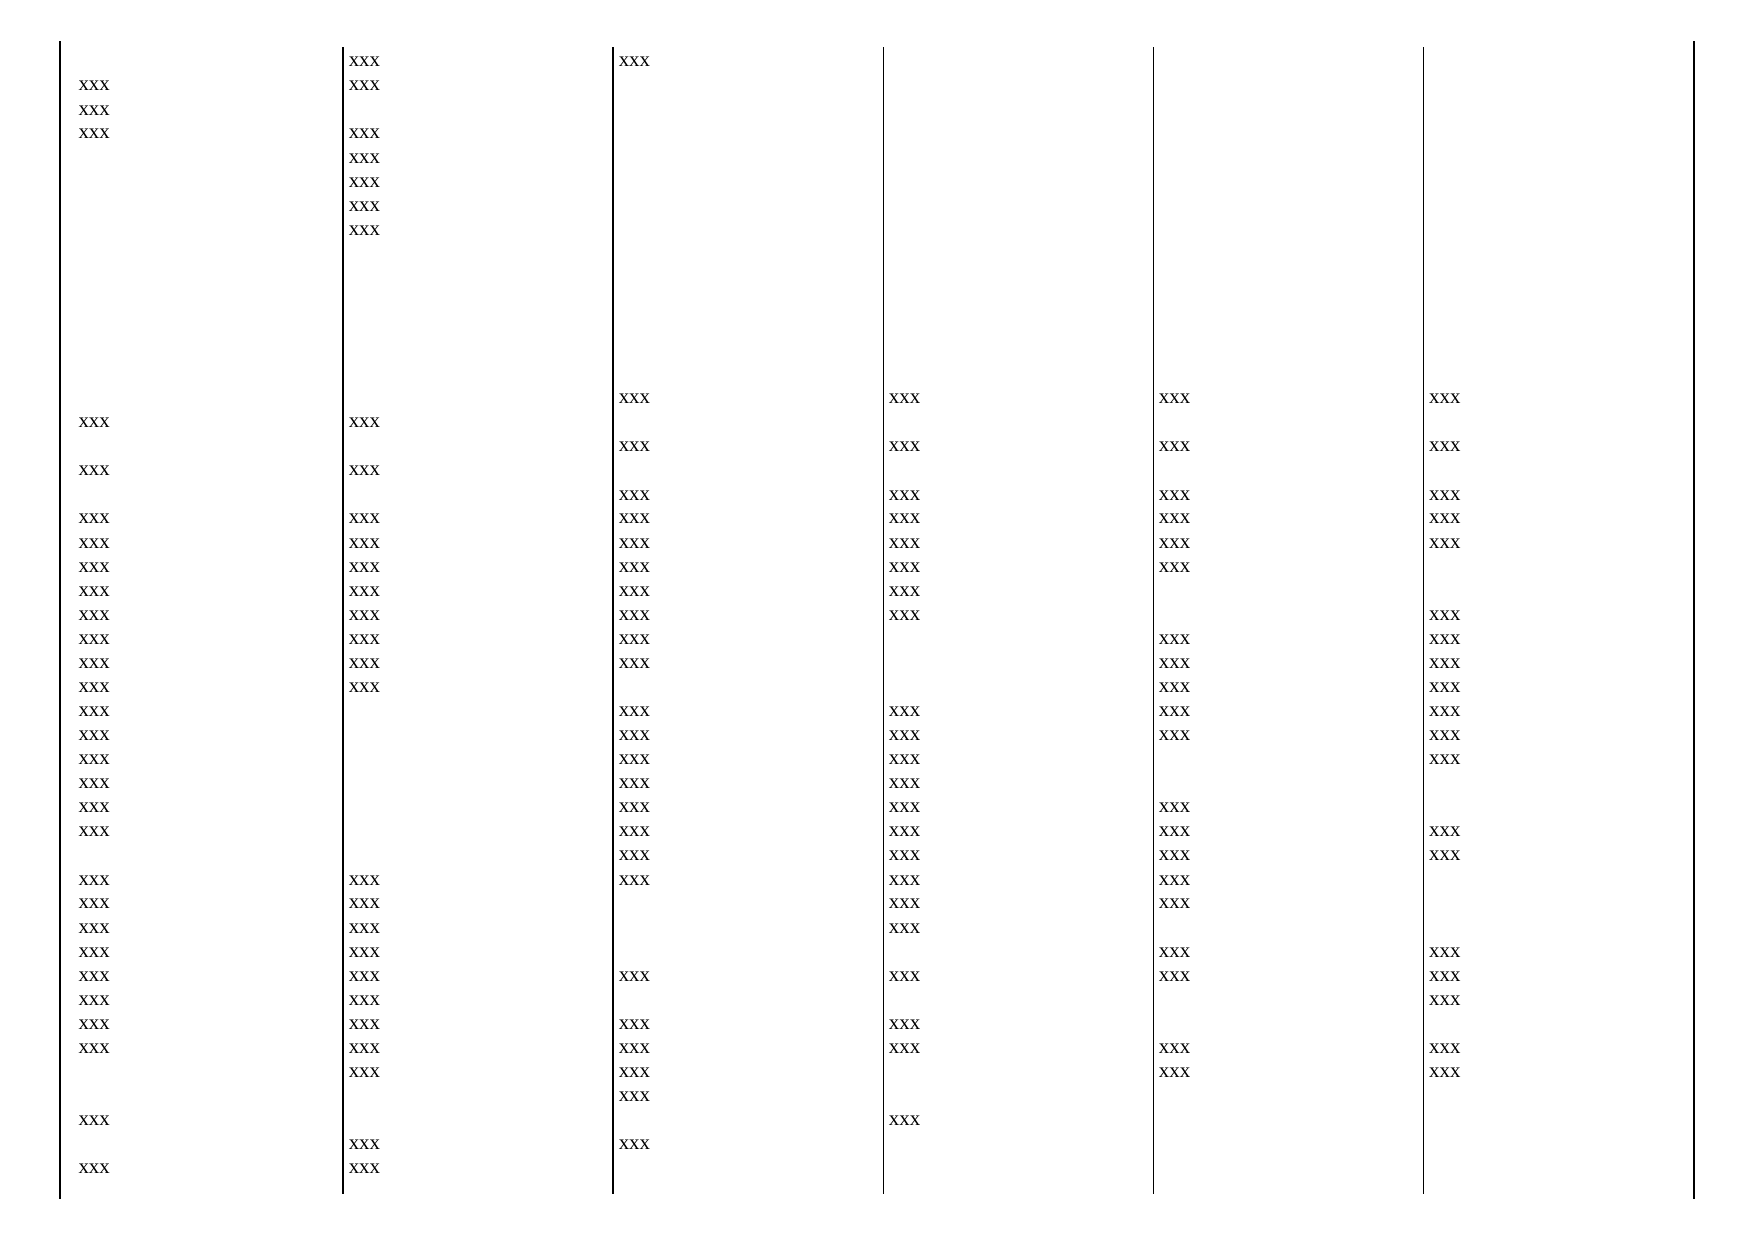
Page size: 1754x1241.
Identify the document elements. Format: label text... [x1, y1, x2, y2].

text xxx [1429, 697, 1687, 721]
text xxx [1159, 841, 1417, 865]
text xxx [889, 745, 1147, 769]
text xxx [1159, 384, 1417, 408]
text xxx [348, 408, 607, 432]
text xxx [78, 71, 337, 95]
text xxx [1429, 384, 1687, 408]
text xxx [348, 938, 607, 962]
text xxx [1159, 432, 1417, 456]
text xxx [1159, 865, 1417, 889]
text xxx [78, 625, 337, 649]
text xxx [1159, 889, 1417, 913]
text xxx [1429, 480, 1687, 504]
text xxx [78, 528, 337, 553]
text xxx [1429, 673, 1687, 697]
text xxx [1159, 817, 1417, 841]
text xxx [618, 1034, 877, 1058]
text xxx [1159, 649, 1417, 673]
text xxx [348, 1130, 607, 1154]
text xxx [618, 841, 877, 865]
text xxx [1159, 504, 1417, 528]
text xxx [618, 1010, 877, 1034]
text xxx [348, 1154, 607, 1178]
text xxx [78, 95, 337, 119]
text xxx [889, 793, 1147, 817]
text xxx [78, 456, 337, 480]
text xxx [78, 1106, 337, 1130]
text xxx [348, 216, 607, 240]
text xxx [618, 577, 877, 601]
text xxx [618, 601, 877, 625]
text xxx [1429, 601, 1687, 625]
text xxx [78, 1154, 337, 1178]
text xxx [348, 625, 607, 649]
text xxx [1159, 721, 1417, 745]
text xxx [618, 865, 877, 889]
text xxx [1429, 504, 1687, 528]
text xxx [889, 769, 1147, 793]
text xxx [889, 697, 1147, 721]
text xxx [889, 384, 1147, 408]
text xxx [618, 1130, 877, 1154]
text xxx [348, 986, 607, 1010]
text xxx [78, 938, 337, 962]
text xxx [1429, 432, 1687, 456]
text xxx [618, 721, 877, 745]
text xxx [348, 119, 607, 143]
text xxx [348, 577, 607, 601]
text xxx [78, 119, 337, 143]
text xxx [618, 47, 877, 71]
subtitle xxx [1159, 1058, 1417, 1082]
text xxx [1429, 649, 1687, 673]
text xxx [78, 793, 337, 817]
text xxx [618, 769, 877, 793]
text xxx [889, 841, 1147, 865]
text xxx [889, 913, 1147, 938]
text xxx [1429, 745, 1687, 769]
text xxx [78, 721, 337, 745]
text xxx [618, 1058, 877, 1082]
text xxx [889, 480, 1147, 504]
text xxx [618, 745, 877, 769]
text xxx [889, 601, 1147, 625]
text xxx [78, 913, 337, 938]
text xxx [618, 384, 877, 408]
text xxx [348, 47, 607, 71]
text xxx [78, 504, 337, 528]
text xxx [78, 577, 337, 601]
text xxx [78, 601, 337, 625]
text xxx [618, 962, 877, 986]
text xxx [889, 1106, 1147, 1130]
text xxx [1429, 528, 1687, 553]
text xxx [1429, 986, 1687, 1010]
text xxx [348, 601, 607, 625]
text xxx [1429, 817, 1687, 841]
text xxx [889, 504, 1147, 528]
text xxx [889, 528, 1147, 553]
text xxx [348, 553, 607, 577]
text xxx [618, 480, 877, 504]
text xxx [78, 889, 337, 913]
text xxx [78, 865, 337, 889]
text xxx [348, 1058, 607, 1082]
text xxx [1159, 673, 1417, 697]
text xxx [348, 168, 607, 192]
text xxx [1429, 1058, 1687, 1082]
text xxx [78, 1010, 337, 1034]
text xxx [1429, 938, 1687, 962]
text xxx [618, 528, 877, 553]
text xxx [618, 817, 877, 841]
text xxx [889, 1010, 1147, 1034]
text xxx [78, 408, 337, 432]
text xxx [1159, 697, 1417, 721]
text xxx [1159, 528, 1417, 553]
text xxx [348, 143, 607, 168]
text xxx [1429, 625, 1687, 649]
text xxx [889, 553, 1147, 577]
text xxx [78, 986, 337, 1010]
text xxx [78, 673, 337, 697]
text xxx [1159, 793, 1417, 817]
text xxx [348, 913, 607, 938]
text xxx [348, 649, 607, 673]
text xxx [618, 553, 877, 577]
text xxx [348, 528, 607, 553]
text xxx [348, 456, 607, 480]
text xxx [889, 432, 1147, 456]
text xxx [618, 697, 877, 721]
text xxx [889, 865, 1147, 889]
text xxx [889, 889, 1147, 913]
text xxx [1429, 841, 1687, 865]
text xxx [78, 649, 337, 673]
text xxx [1159, 625, 1417, 649]
text xxx [1429, 962, 1687, 986]
text xxx [618, 625, 877, 649]
text xxx [1159, 962, 1417, 986]
text xxx [889, 577, 1147, 601]
text xxx [348, 1034, 607, 1058]
text xxx [78, 745, 337, 769]
text xxx [78, 1034, 337, 1058]
text xxx [348, 673, 607, 697]
text xxx [78, 962, 337, 986]
text xxx [78, 553, 337, 577]
text xxx [348, 71, 607, 95]
text xxx [348, 1010, 607, 1034]
text xxx [889, 962, 1147, 986]
text xxx [78, 769, 337, 793]
text xxx [1159, 553, 1417, 577]
text xxx [1159, 1034, 1417, 1058]
text xxx [618, 793, 877, 817]
text xxx [889, 721, 1147, 745]
text xxx [889, 1034, 1147, 1058]
text xxx [1159, 938, 1417, 962]
text xxx [348, 504, 607, 528]
text xxx [1159, 480, 1417, 504]
text xxx [1429, 1034, 1687, 1058]
text xxx [78, 697, 337, 721]
text xxx [348, 962, 607, 986]
text xxx [889, 817, 1147, 841]
text xxx [348, 889, 607, 913]
text xxx [618, 432, 877, 456]
text xxx [618, 649, 877, 673]
text xxx [618, 1082, 877, 1106]
text xxx [1429, 721, 1687, 745]
text xxx [618, 504, 877, 528]
text xxx [348, 865, 607, 889]
text xxx [348, 192, 607, 216]
text xxx [78, 817, 337, 841]
